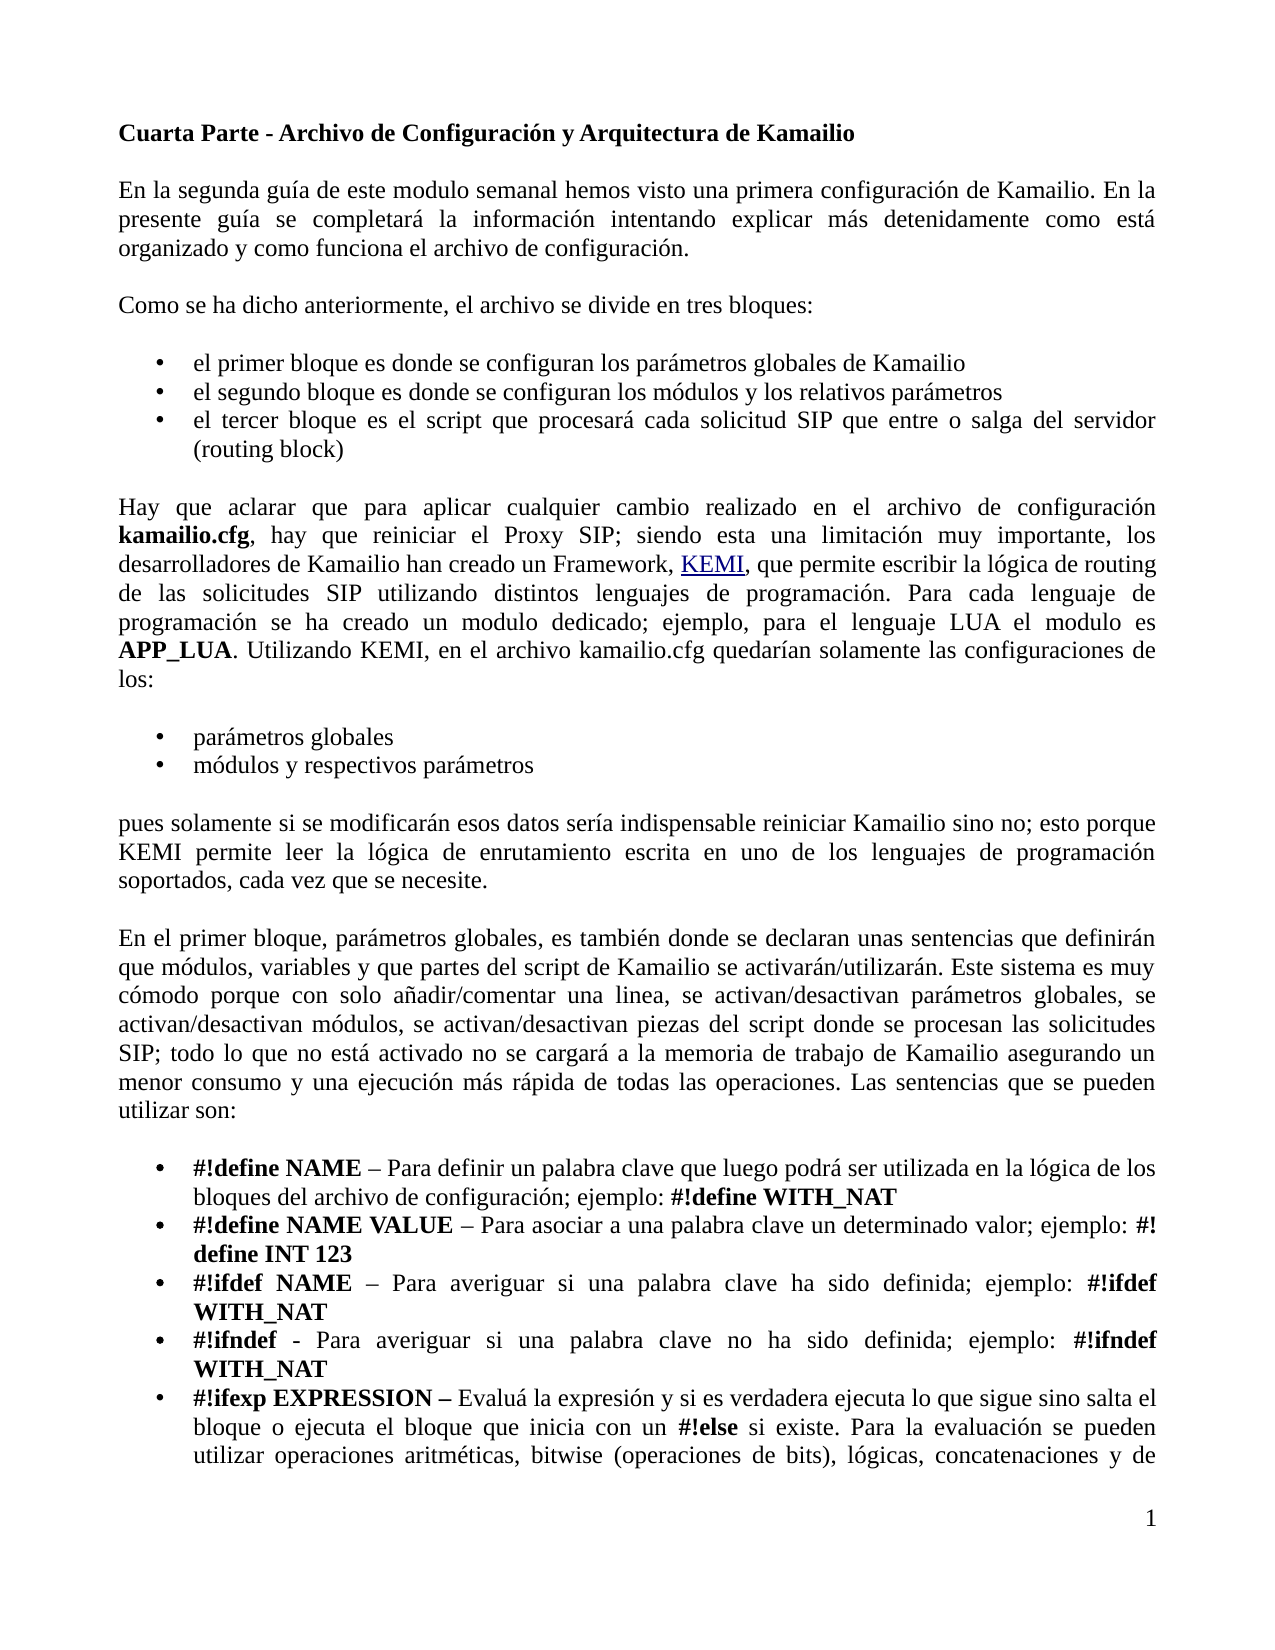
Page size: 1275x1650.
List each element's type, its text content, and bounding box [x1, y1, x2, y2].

text En la segunda guía de este modulo semanal hemos visto una primera configuración de Kamailio. En la presente guía se completará la información intentando explicar más detenidamente como está organizado y como funciona el archivo de configuración. [118, 176, 1157, 262]
list módulos y respectivos parámetros [156, 751, 1157, 779]
text Hay que aclarar que para aplicar cualquier cambio realizado en el archivo de configuración kamailio.cfg, hay que reiniciar el Proxy SIP; siendo esta una limitación muy importante, los desarrolladores de Kamailio han creado un Framework, KEMI, que permite escribir la lógica de routing de las solicitudes SIP utilizando distintos lenguajes de programación. Para cada lenguaje de programación se ha creado un modulo dedicado; ejemplo, para el lenguaje LUA el modulo es APP_LUA. Utilizando KEMI, en el archivo kamailio.cfg quedarían solamente las configuraciones de los: [118, 492, 1157, 693]
list el tercer bloque es el script que procesará cada solicitud SIP que entre o salga del servidor (routing block) [156, 406, 1157, 463]
text En el primer bloque, parámetros globales, es también donde se declaran unas sentencias que definirán que módulos, variables y que partes del script de Kamailio se activarán/utilizarán. Este sistema es muy cómodo porque con solo añadir/comentar una linea, se activan/desactivan parámetros globales, se activan/desactivan módulos, se activan/desactivan piezas del script donde se procesan las solicitudes SIP; todo lo que no está activado no se cargará a la memoria de trabajo de Kamailio asegurando un menor consumo y una ejecución más rápida de todas las operaciones. Las sentencias que se pueden utilizar son: [118, 923, 1157, 1124]
list #!ifdef NAME – Para averiguar si una palabra clave ha sido definida; ejemplo: #!ifdef WITH_NAT [156, 1268, 1157, 1326]
list #!define NAME VALUE – Para asociar a una palabra clave un determinado valor; ejemplo: #!define INT 123 [156, 1211, 1157, 1268]
list el primer bloque es donde se configuran los parámetros globales de Kamailio [156, 348, 1157, 377]
list #!define NAME – Para definir un palabra clave que luego podrá ser utilizada en la lógica de los bloques del archivo de configuración; ejemplo: #!define WITH_NAT [156, 1153, 1157, 1211]
text Cuarta Parte - Archivo de Configuración y Arquitectura de Kamailio [118, 118, 1157, 147]
list el segundo bloque es donde se configuran los módulos y los relativos parámetros [156, 377, 1157, 406]
list parámetros globales [156, 722, 1157, 751]
text Como se ha dicho anteriormente, el archivo se divide en tres bloques: [118, 291, 1157, 319]
text pues solamente si se modificarán esos datos sería indispensable reiniciar Kamailio sino no; esto porque KEMI permite leer la lógica de enrutamiento escrita en uno de los lenguajes de programación soportados, cada vez que se necesite. [118, 808, 1157, 894]
list #!ifndef - Para averiguar si una palabra clave no ha sido definida; ejemplo: #!ifndef WITH_NAT [156, 1326, 1157, 1383]
list #!ifexp EXPRESSION – Evaluá la expresión y si es verdadera ejecuta lo que sigue sino salta el bloque o ejecuta el bloque que inicia con un #!else si existe. Para la evaluación se pueden utilizar operaciones aritméticas, bitwise (operaciones de bits), lógicas, concatenaciones y de [156, 1383, 1157, 1469]
